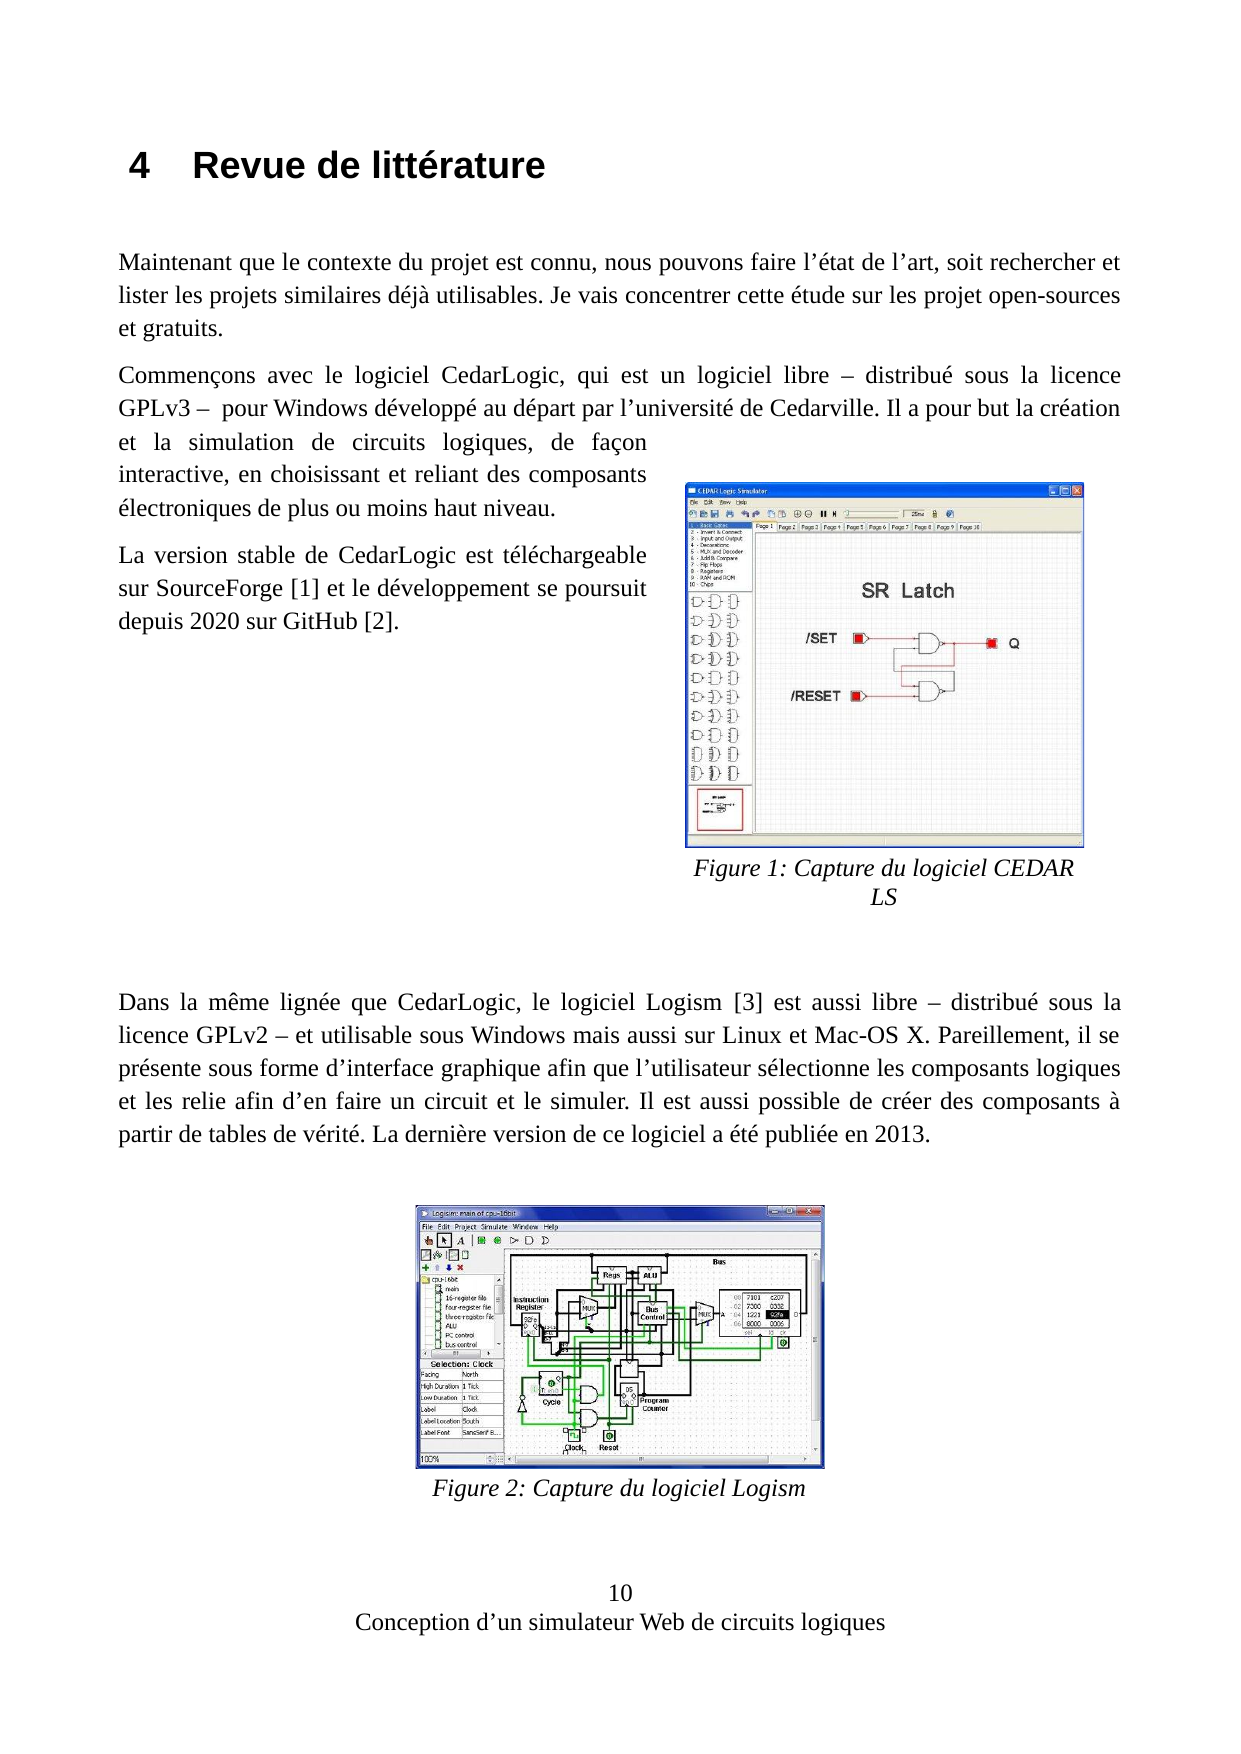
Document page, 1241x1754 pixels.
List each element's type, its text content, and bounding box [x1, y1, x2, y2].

text Maintenant que le contexte du projet est connu, nous pouvons faire l’état de l’art, soit rechercher et lister les projets similaires déjà utilisables. Je vais concentrer cette étude sur les projet open-sources et gratuits. [118, 247, 1122, 342]
picture [685, 482, 1085, 848]
subtitle Revue de littérature [118, 143, 1122, 187]
text La version stable de CedarLogic est téléchargeable sur SourceForge [1] et le développement se poursuit depuis 2020 sur GitHub [2]. [118, 540, 685, 635]
text [1085, 540, 1122, 635]
picture [415, 1205, 825, 1469]
text Figure 2: Capture du logiciel Logism [416, 1469, 825, 1502]
text Commençons avec le logiciel CedarLogic, qui est un logiciel libre – distribué sous la licence GPLv3 – pour Windows développé au départ par l’université de Cedarville. Il a pour but la création et la simulation de circuits logiques, de façon interactive, en choisissant et reliant des composants électroniques de plus ou moins haut niveau. [118, 361, 1122, 521]
text Dans la même lignée que CedarLogic, le logiciel Logism [3] est aussi libre – distribué sous la licence GPLv2 – et utilisable sous Windows mais aussi sur Linux et Mac-OS X. Pareillement, il se présente sous forme d’interface graphique afin que l’utilisateur sélectionne les composants logiques et les relie afin d’en faire un circuit et le simuler. Il est aussi possible de créer des composants à partir de tables de vérité. La dernière version de ce logiciel a été publiée en 2013. [118, 987, 1122, 1148]
text Figure 1: Capture du logiciel CEDAR LS [685, 848, 1084, 911]
